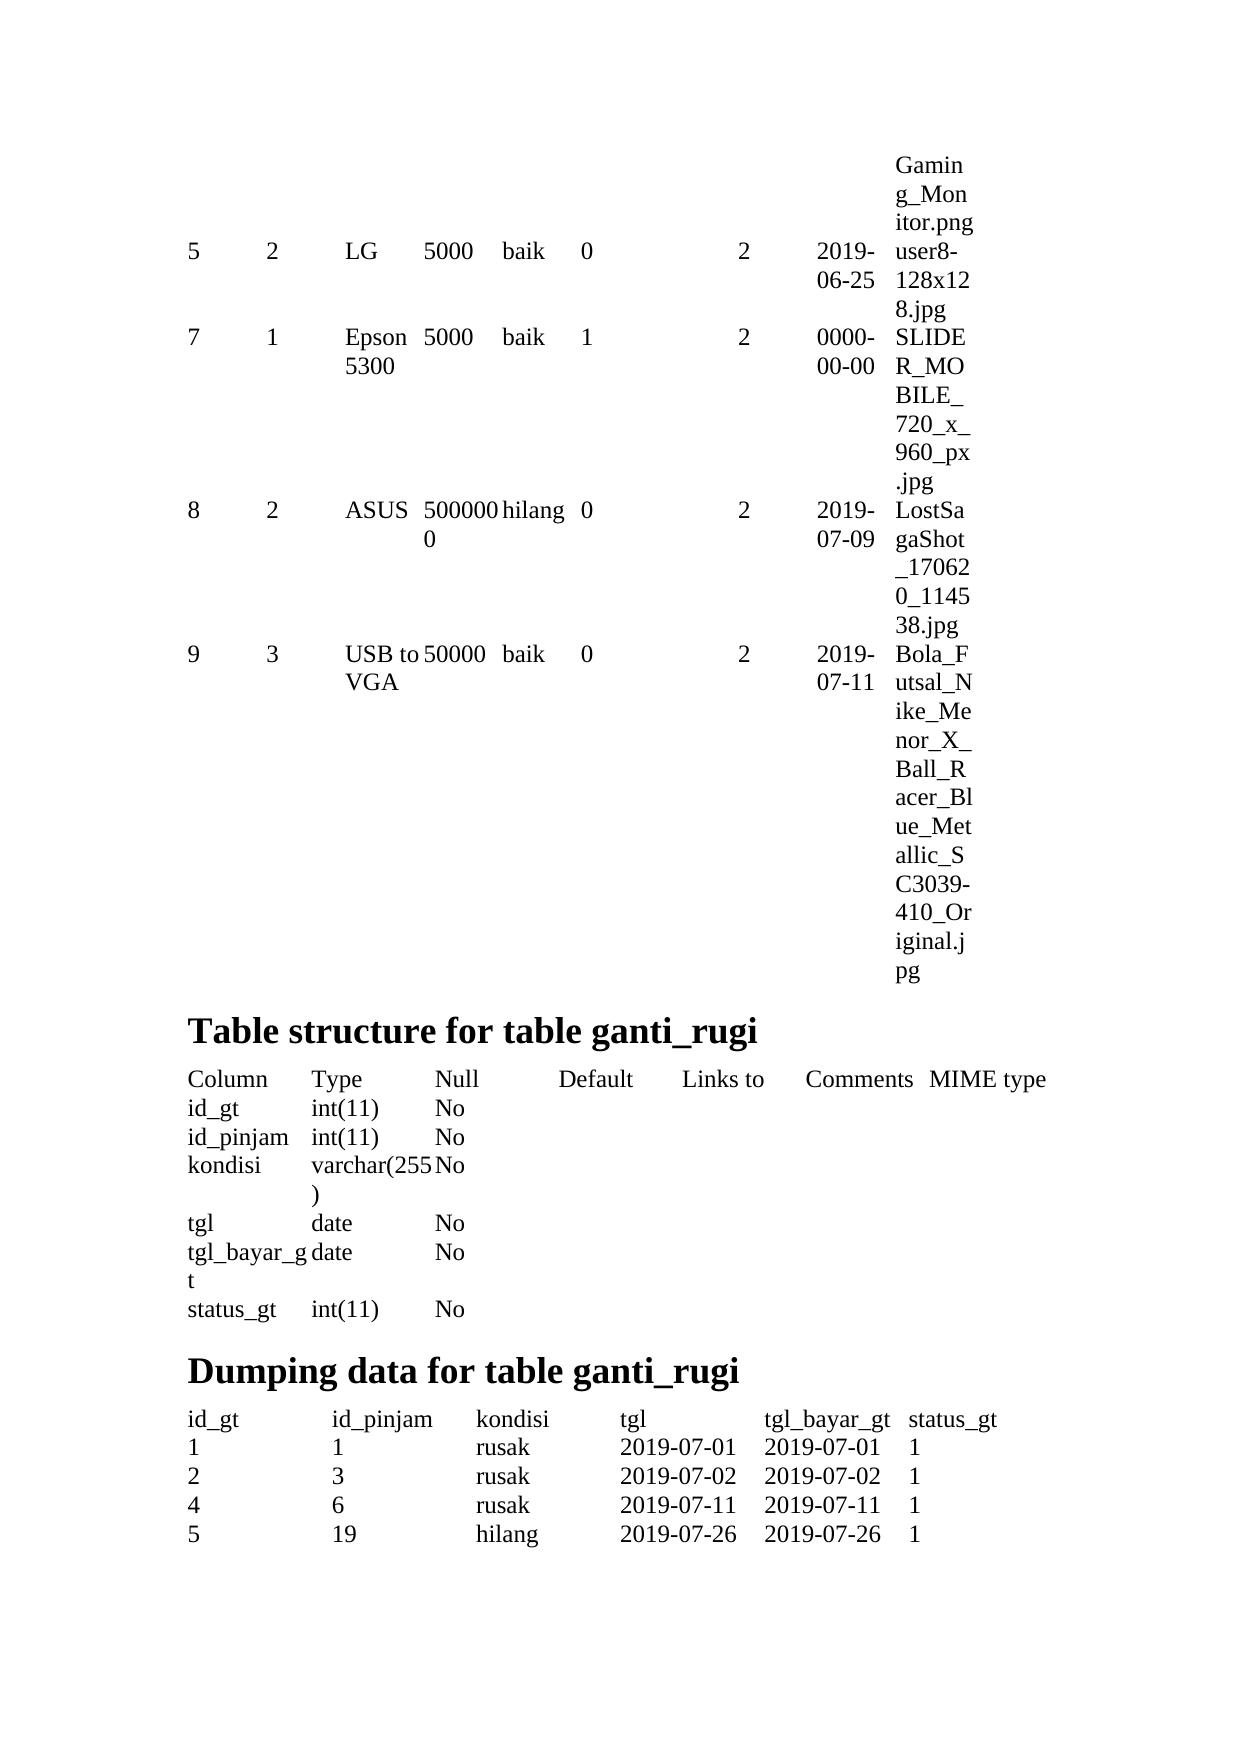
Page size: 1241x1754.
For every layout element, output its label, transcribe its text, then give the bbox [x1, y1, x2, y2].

table_cell date [311, 1237, 434, 1294]
table_cell [682, 1151, 805, 1208]
table_header Type [311, 1064, 434, 1093]
table_cell 3 [332, 1461, 476, 1490]
table_cell 2 [738, 495, 817, 639]
table_cell [558, 1151, 682, 1208]
table_cell 1 [266, 323, 345, 495]
table_cell 5000 [423, 236, 502, 322]
table_cell 2019-07-11 [764, 1490, 908, 1519]
subtitle Dumping data for table ganti_rugi [187, 1348, 1053, 1391]
table_cell USB to VGA [345, 639, 423, 984]
table_cell 2 [188, 1461, 332, 1490]
table_cell [345, 150, 423, 236]
table_cell 1 [908, 1519, 1053, 1547]
table_cell [558, 1237, 682, 1294]
table_header id_gt [188, 1404, 332, 1432]
table_cell 19 [332, 1519, 476, 1547]
table_header kondisi [476, 1404, 620, 1432]
table_cell 2019-07-02 [764, 1461, 908, 1490]
table_cell [738, 150, 817, 236]
table_cell No [435, 1208, 558, 1237]
table_cell 5000 [423, 323, 502, 495]
table_cell hilang [502, 495, 581, 639]
table_cell [423, 150, 502, 236]
table_header tgl_bayar_gt [764, 1404, 908, 1432]
table_cell 2 [266, 236, 345, 322]
table_cell date [311, 1208, 434, 1237]
table_cell Epson 5300 [345, 323, 423, 495]
table_cell [659, 495, 738, 639]
table_cell id_gt [188, 1093, 311, 1122]
table_cell [682, 1093, 805, 1122]
table_cell 1 [908, 1433, 1053, 1461]
table_cell 1 [908, 1461, 1053, 1490]
table_header id_pinjam [332, 1404, 476, 1432]
table_cell [974, 495, 1053, 639]
table_header Comments [805, 1064, 929, 1093]
table_header Links to [682, 1064, 805, 1093]
table_cell 5000000 [423, 495, 502, 639]
table_cell [502, 150, 581, 236]
table_cell LostSagaShot_170620_114538.jpg [895, 495, 974, 639]
table_cell [682, 1208, 805, 1237]
table_cell 0 [581, 236, 659, 322]
table_cell 8 [188, 495, 266, 639]
table_cell 7 [188, 323, 266, 495]
table_cell 50000 [423, 639, 502, 984]
table_cell 3 [266, 639, 345, 984]
table_cell 0 [581, 639, 659, 984]
table_cell 2019-07-26 [764, 1519, 908, 1547]
table_cell 5 [188, 1519, 332, 1547]
table_cell 2019-07-26 [620, 1519, 764, 1547]
table_cell 2 [738, 236, 817, 322]
table_cell [188, 150, 266, 236]
table_header MIME type [929, 1064, 1053, 1093]
table_cell [659, 323, 738, 495]
table_cell No [435, 1294, 558, 1323]
table_cell 6 [332, 1490, 476, 1519]
table_cell [659, 639, 738, 984]
table_cell [974, 323, 1053, 495]
table_cell int(11) [311, 1122, 434, 1151]
table_cell [558, 1294, 682, 1323]
table_cell SLIDER_MOBILE_720_x_960_px.jpg [895, 323, 974, 495]
table_cell [974, 236, 1053, 322]
table_cell rusak [476, 1490, 620, 1519]
table_cell rusak [476, 1461, 620, 1490]
table_cell [266, 150, 345, 236]
table_cell [558, 1122, 682, 1151]
table_cell [682, 1294, 805, 1323]
table_cell [682, 1122, 805, 1151]
table_cell 4 [188, 1490, 332, 1519]
table_cell baik [502, 323, 581, 495]
table_cell rusak [476, 1433, 620, 1461]
table_cell No [435, 1093, 558, 1122]
table_cell [805, 1208, 929, 1237]
table_cell 0000-00-00 [817, 323, 895, 495]
table_cell 2 [738, 639, 817, 984]
table_cell [805, 1151, 929, 1208]
table_cell [974, 639, 1053, 984]
table_cell [805, 1294, 929, 1323]
table_cell Bola_Futsal_Nike_Menor_X_Ball_Racer_Blue_Metallic_SC3039-410_Original.jpg [895, 639, 974, 984]
table_cell [974, 150, 1053, 236]
table_cell [805, 1122, 929, 1151]
table_cell baik [502, 236, 581, 322]
table_cell [659, 236, 738, 322]
table_cell No [435, 1122, 558, 1151]
table_cell [558, 1208, 682, 1237]
table_cell kondisi [188, 1151, 311, 1208]
table_header Null [435, 1064, 558, 1093]
table_cell 2019-07-02 [620, 1461, 764, 1490]
table_cell [581, 150, 659, 236]
table_cell 0 [581, 495, 659, 639]
table_cell 1 [188, 1433, 332, 1461]
table_cell [805, 1237, 929, 1294]
table_cell No [435, 1151, 558, 1208]
subtitle Table structure for table ganti_rugi [187, 1009, 1053, 1052]
table_cell ASUS [345, 495, 423, 639]
table_cell Gaming_Monitor.png [895, 150, 974, 236]
table_cell [682, 1237, 805, 1294]
table_cell user8-128x128.jpg [895, 236, 974, 322]
table_cell 1 [581, 323, 659, 495]
table_cell varchar(255) [311, 1151, 434, 1208]
table_header tgl [620, 1404, 764, 1432]
table_cell tgl [188, 1208, 311, 1237]
table_cell 2 [738, 323, 817, 495]
table_cell 2019-07-01 [764, 1433, 908, 1461]
table_cell [558, 1093, 682, 1122]
table_cell 9 [188, 639, 266, 984]
table_cell 2019-06-25 [817, 236, 895, 322]
table_cell id_pinjam [188, 1122, 311, 1151]
table_header Default [558, 1064, 682, 1093]
table_cell int(11) [311, 1294, 434, 1323]
table_cell hilang [476, 1519, 620, 1547]
table_header status_gt [908, 1404, 1053, 1432]
table_cell tgl_bayar_gt [188, 1237, 311, 1294]
table_cell [659, 150, 738, 236]
table_cell 1 [332, 1433, 476, 1461]
table_cell No [435, 1237, 558, 1294]
table_cell [817, 150, 895, 236]
table_cell 1 [908, 1490, 1053, 1519]
table_cell baik [502, 639, 581, 984]
table_cell 5 [188, 236, 266, 322]
table_cell 2019-07-11 [620, 1490, 764, 1519]
table_header Column [188, 1064, 311, 1093]
table_cell status_gt [188, 1294, 311, 1323]
table_cell int(11) [311, 1093, 434, 1122]
table_cell 2019-07-09 [817, 495, 895, 639]
table_cell 2019-07-01 [620, 1433, 764, 1461]
table_cell LG [345, 236, 423, 322]
table_cell [805, 1093, 929, 1122]
table_cell 2019-07-11 [817, 639, 895, 984]
table_cell 2 [266, 495, 345, 639]
